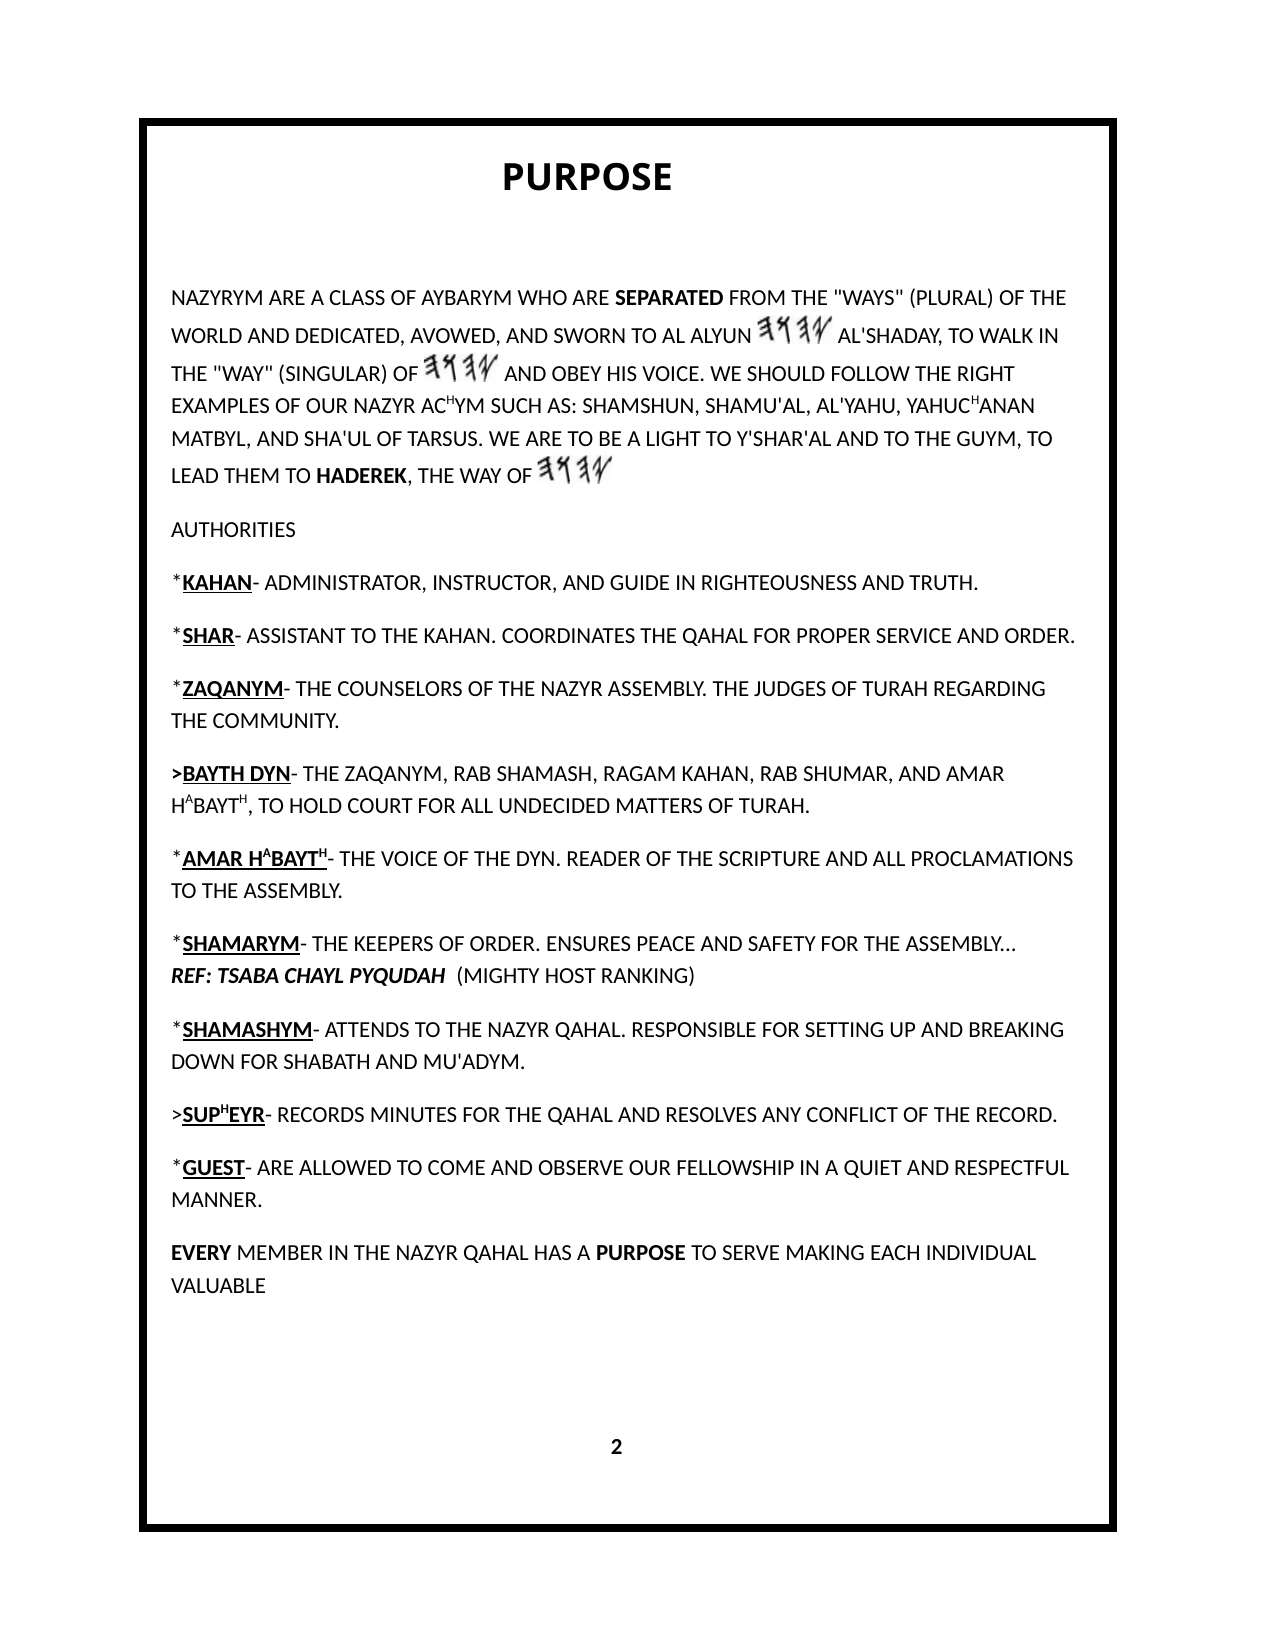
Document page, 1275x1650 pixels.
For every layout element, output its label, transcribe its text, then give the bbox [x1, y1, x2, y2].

text 2 [171, 1432, 1085, 1460]
text >BAYTH DYN- THE ZAQANYM, RAB SHAMASH, RAGAM KAHAN, RAB SHUMAR, AND AMAR HABAYTH, TO HOLD COURT FOR ALL UNDECIDED MATTERS OF TURAH. [171, 759, 1085, 819]
text >SUPHEYR- RECORDS MINUTES FOR THE QAHAL AND RESOLVES ANY CONFLICT OF THE RECORD. [171, 1100, 1085, 1128]
text *ZAQANYM- THE COUNSELORS OF THE NAZYR ASSEMBLY. THE JUDGES OF TURAH REGARDING THE COMMUNITY. [171, 674, 1085, 734]
text *KAHAN- ADMINISTRATOR, INSTRUCTOR, AND GUIDE IN RIGHTEOUSNESS AND TRUTH. [171, 568, 1085, 596]
text *AMAR HABAYTH- THE VOICE OF THE DYN. READER OF THE SCRIPTURE AND ALL PROCLAMATIONS TO THE ASSEMBLY. [171, 844, 1085, 904]
text *SHAMASHYM- ATTENDS TO THE NAZYR QAHAL. RESPONSIBLE FOR SETTING UP AND BREAKING DOWN FOR SHABATH AND MU'ADYM. [171, 1015, 1085, 1075]
text *GUEST- ARE ALLOWED TO COME AND OBSERVE OUR FELLOWSHIP IN A QUIET AND RESPECTFUL MANNER. [171, 1153, 1085, 1213]
text *SHAR- ASSISTANT TO THE KAHAN. COORDINATES THE QAHAL FOR PROPER SERVICE AND ORDER. [171, 621, 1085, 649]
text PURPOSE [180, 150, 1085, 201]
text EVERY MEMBER IN THE NAZYR QAHAL HAS A PURPOSE TO SERVE MAKING EACH INDIVIDUAL VALUABLE [171, 1238, 1085, 1299]
text *SHAMARYM- THE KEEPERS OF ORDER. ENSURES PEACE AND SAFETY FOR THE ASSEMBLY... REF: TSABA CHAYL PYQUDAH (MIGHTY HOST RANKING) [171, 929, 1085, 990]
text AUTHORITIES [171, 515, 1085, 543]
text NAZYRYM ARE A CLASS OF AYBARYM WHO ARE SEPARATED FROM THE "WAYS" (PLURAL) OF THE WORLD AND DEDICATED, AVOWED, AND SWORN TO AL ALYUN AL'SHADAY, TO WALK IN THE "WAY" (SINGULAR) OF AND OBEY HIS VOICE. WE SHOULD FOLLOW THE RIGHT EXAMPLES OF OUR NAZYR ACHYM SUCH AS: SHAMSHUN, SHAMU'AL, AL'YAHU, YAHUCHANAN MATBYL, AND SHA'UL OF TARSUS. WE ARE TO BE A LIGHT TO Y'SHAR'AL AND TO THE GUYM, TO LEAD THEM TO HADEREK, THE WAY OF [171, 283, 1085, 490]
